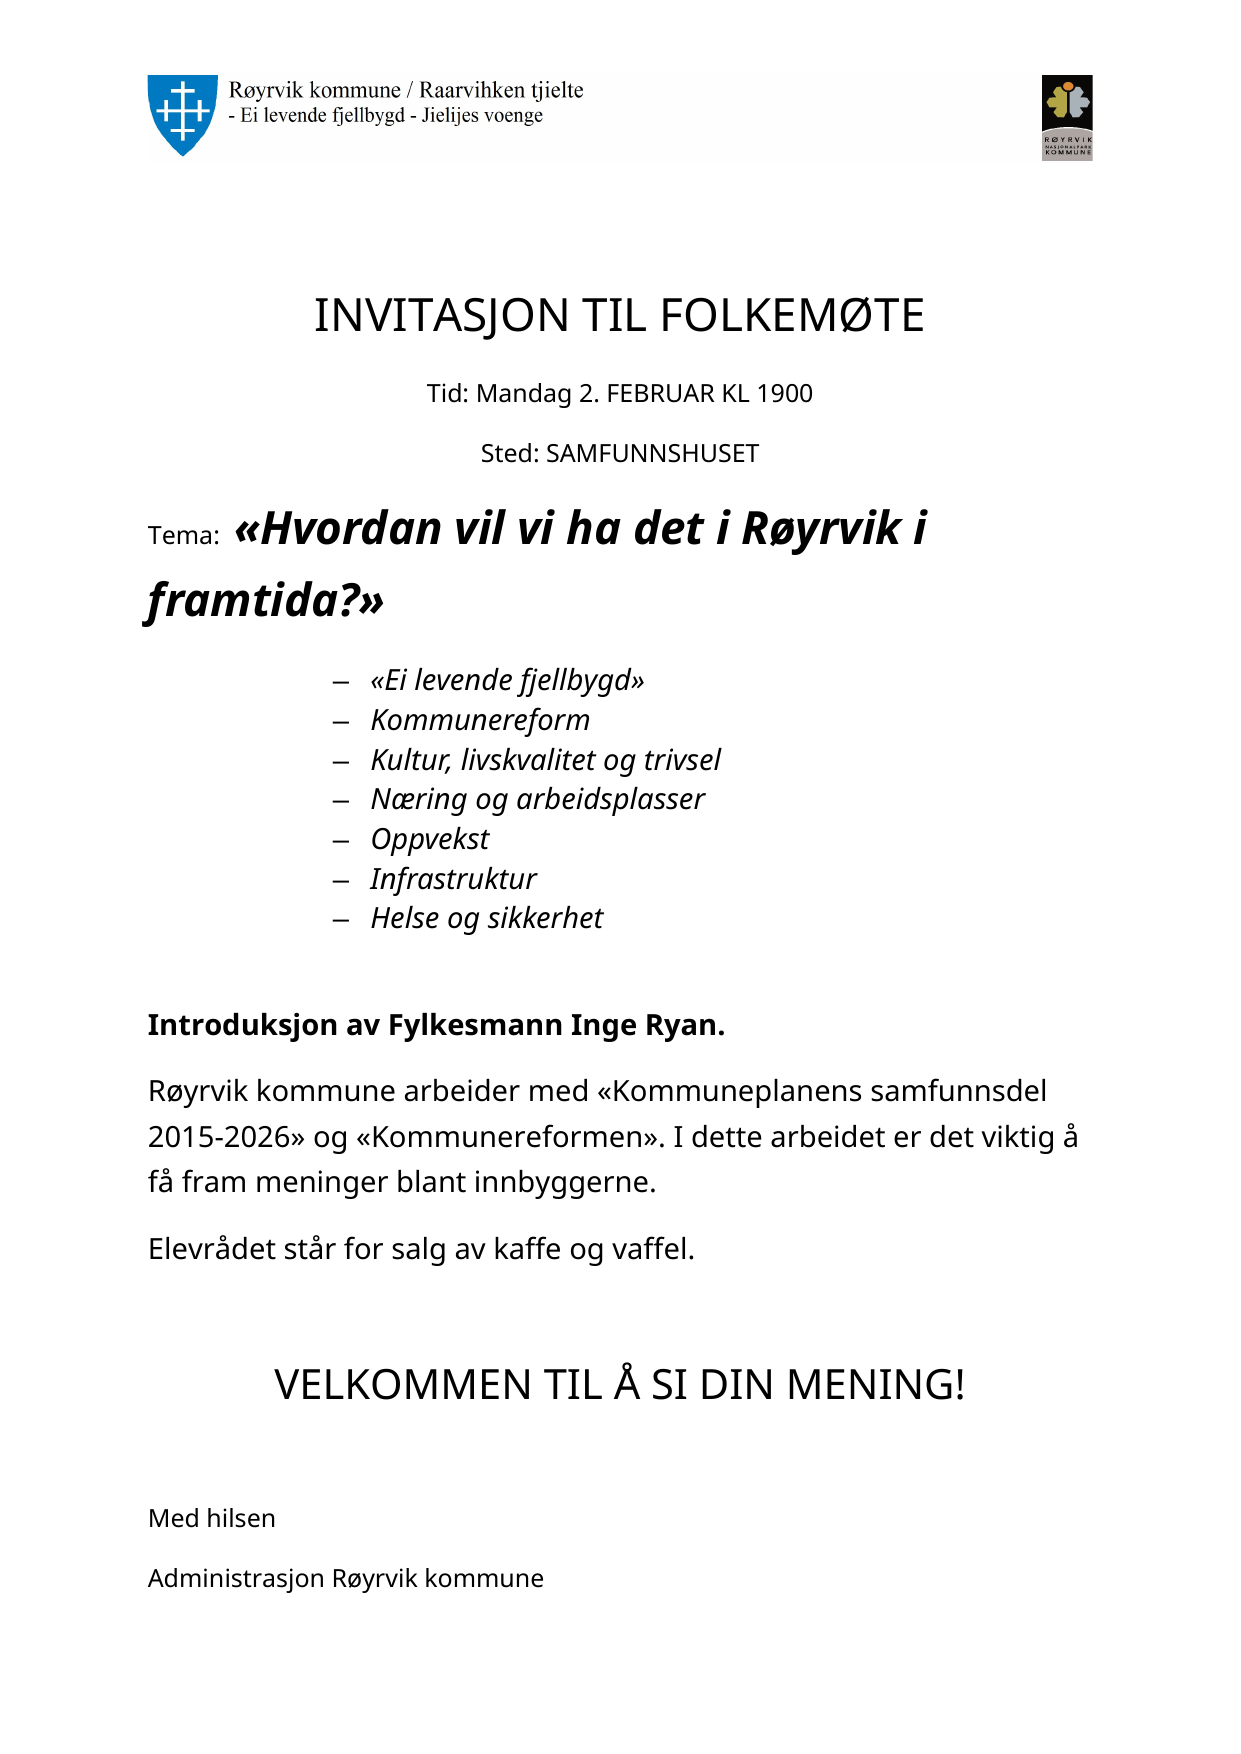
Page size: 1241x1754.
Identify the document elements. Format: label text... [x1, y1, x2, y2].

list Kommunereform [333, 699, 1093, 739]
picture [147, 73, 1093, 163]
text Administrasjon Røyrvik kommune [148, 1561, 1093, 1594]
text Sted: SAMFUNNSHUSET [148, 435, 1093, 469]
text Røyrvik kommune arbeider med «Kommuneplanens samfunnsdel 2015-2026» og «Kommunereformen». I dette arbeidet er det viktig å få fram meninger blant innbyggerne. [148, 1070, 1093, 1201]
text Elevrådet står for salg av kaffe og vaffel. [148, 1228, 1093, 1268]
text Introduksjon av Fylkesmann Inge Ryan. [148, 1004, 1093, 1043]
list Infrastruktur [333, 858, 1093, 898]
list Næring og arbeidsplasser [333, 779, 1093, 818]
list Oppvekst [333, 818, 1093, 858]
list Kultur, livskvalitet og trivsel [333, 739, 1093, 779]
text VELKOMMEN TIL Å SI DIN MENING! [148, 1354, 1093, 1411]
text Tema: «Hvordan vil vi ha det i Røyrvik i framtida?» [148, 495, 1093, 629]
text Tid: Mandag 2. FEBRUAR KL 1900 [148, 375, 1093, 409]
text Med hilsen [148, 1501, 1093, 1534]
list Helse og sikkerhet [333, 898, 1093, 937]
text INVITASJON TIL FOLKEMØTE [148, 283, 1093, 345]
list «Ei levende fjellbygd» [333, 659, 1093, 699]
